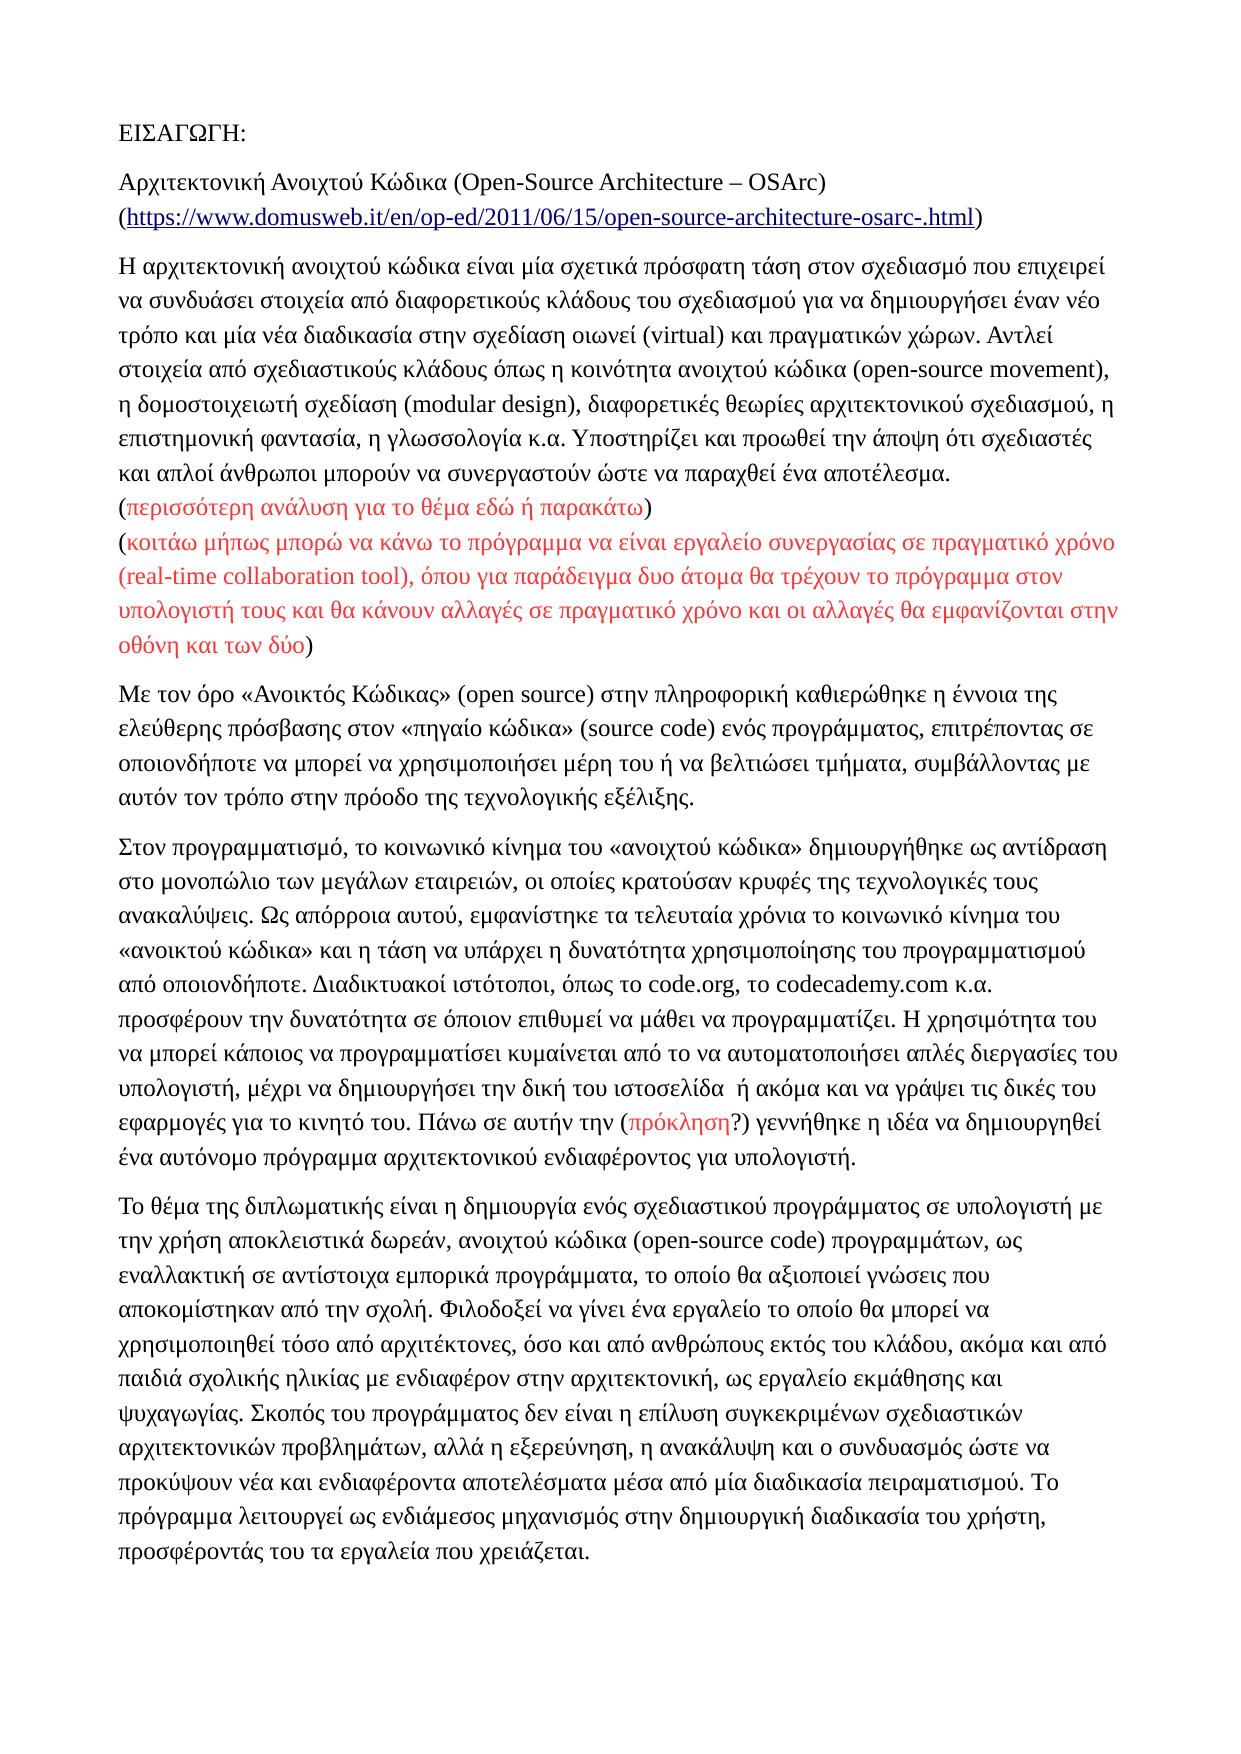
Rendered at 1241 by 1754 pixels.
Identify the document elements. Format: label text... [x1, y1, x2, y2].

text Αρχιτεκτονική Ανοιχτού Κώδικα (Open-Source Architecture – OSArc) (https://www.domusweb.it/en/op-ed/2011/06/15/open-source-architecture-osarc-.html) [118, 167, 1122, 230]
text Με τον όρο «Ανοικτός Κώδικας» (open source) στην πληροφορική καθιερώθηκε η έννοια της ελεύθερης πρόσβασης στον «πηγαίο κώδικα» (source code) ενός προγράμματος, επιτρέποντας σε οποιονδήποτε να μπορεί να χρησιμοποιήσει μέρη του ή να βελτιώσει τμήματα, συμβάλλοντας με αυτόν τον τρόπο στην πρόοδο της τεχνολογικής εξέλιξης. [118, 679, 1122, 811]
text ΕΙΣΑΓΩΓΗ: [118, 118, 1122, 147]
text Η αρχιτεκτονική ανοιχτού κώδικα είναι μία σχετικά πρόσφατη τάση στον σχεδιασμό που επιχειρεί να συνδυάσει στοιχεία από διαφορετικούς κλάδους του σχεδιασμού για να δημιουργήσει έναν νέο τρόπο και μία νέα διαδικασία στην σχεδίαση οιωνεί (virtual) και πραγματικών χώρων. Αντλεί στοιχεία από σχεδιαστικούς κλάδους όπως η κοινότητα ανοιχτού κώδικα (open-source movement), η δομοστοιχειωτή σχεδίαση (modular design), διαφορετικές θεωρίες αρχιτεκτονικού σχεδιασμού, η επιστημονική φαντασία, η γλωσσολογία κ.α. Υποστηρίζει και προωθεί την άποψη ότι σχεδιαστές και απλοί άνθρωποι μπορούν να συνεργαστούν ώστε να παραχθεί ένα αποτέλεσμα. (περισσότερη ανάλυση για το θέμα εδώ ή παρακάτω) (κοιτάω μήπως μπορώ να κάνω το πρόγραμμα να είναι εργαλείο συνεργασίας σε πραγματικό χρόνο (real-time collaboration tool), όπου για παράδειγμα δυο άτομα θα τρέχουν το πρόγραμμα στον υπολογιστή τους και θα κάνουν αλλαγές σε πραγματικό χρόνο και οι αλλαγές θα εμφανίζονται στην οθόνη και των δύο) [118, 251, 1122, 659]
text Το θέμα της διπλωματικής είναι η δημιουργία ενός σχεδιαστικού προγράμματος σε υπολογιστή με την χρήση αποκλειστικά δωρεάν, ανοιχτού κώδικα (open-source code) προγραμμάτων, ως εναλλακτική σε αντίστοιχα εμπορικά προγράμματα, το οποίο θα αξιοποιεί γνώσεις που αποκομίστηκαν από την σχολή. Φιλοδοξεί να γίνει ένα εργαλείο το οποίο θα μπορεί να χρησιμοποιηθεί τόσο από αρχιτέκτονες, όσο και από ανθρώπους εκτός του κλάδου, ακόμα και από παιδιά σχολικής ηλικίας με ενδιαφέρον στην αρχιτεκτονική, ως εργαλείο εκμάθησης και ψυχαγωγίας. Σκοπός του προγράμματος δεν είναι η επίλυση συγκεκριμένων σχεδιαστικών αρχιτεκτονικών προβλημάτων, αλλά η εξερεύνηση, η ανακάλυψη και ο συνδυασμός ώστε να προκύψουν νέα και ενδιαφέροντα αποτελέσματα μέσα από μία διαδικασία πειραματισμού. Tο πρόγραμμα λειτουργεί ως ενδιάμεσος μηχανισμός στην δημιουργική διαδικασία του χρήστη, προσφέροντάς του τα εργαλεία που χρειάζεται. [118, 1191, 1122, 1564]
text Στον προγραμματισμό, το κοινωνικό κίνημα του «ανοιχτού κώδικα» δημιουργήθηκε ως αντίδραση στο μονοπώλιο των μεγάλων εταιρειών, οι οποίες κρατούσαν κρυφές της τεχνολογικές τους ανακαλύψεις. Ως απόρροια αυτού, εμφανίστηκε τα τελευταία χρόνια το κοινωνικό κίνημα του «ανοικτού κώδικα» και η τάση να υπάρχει η δυνατότητα χρησιμοποίησης του προγραμματισμού από οποιονδήποτε. Διαδικτυακοί ιστότοποι, όπως το code.org, το codecademy.com κ.α. προσφέρουν την δυνατότητα σε όποιον επιθυμεί να μάθει να προγραμματίζει. Η χρησιμότητα του να μπορεί κάποιος να προγραμματίσει κυμαίνεται από το να αυτοματοποιήσει απλές διεργασίες του υπολογιστή, μέχρι να δημιουργήσει την δική του ιστοσελίδα ή ακόμα και να γράψει τις δικές του εφαρμογές για το κινητό του. Πάνω σε αυτήν την (πρόκληση?) γεννήθηκε η ιδέα να δημιουργηθεί ένα αυτόνομο πρόγραμμα αρχιτεκτονικού ενδιαφέροντος για υπολογιστή. [118, 832, 1122, 1171]
